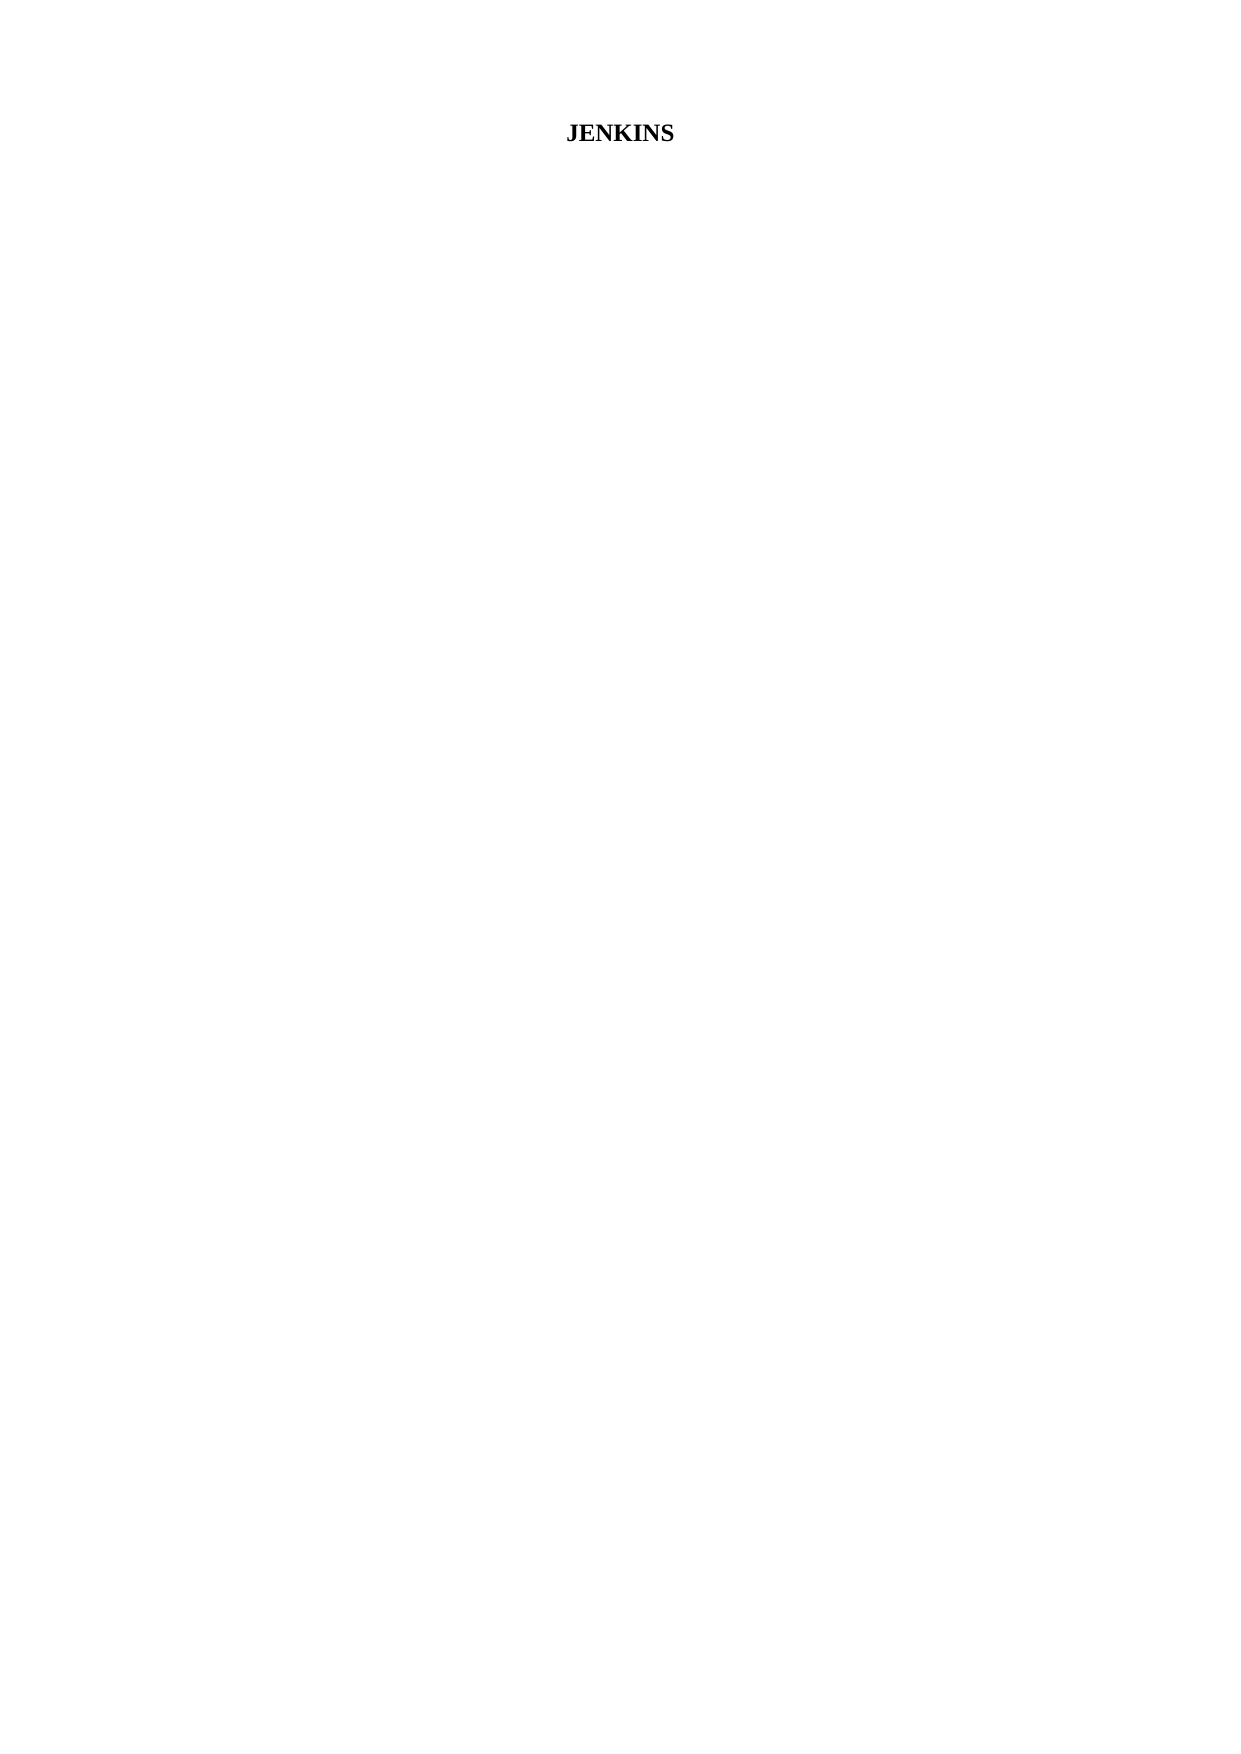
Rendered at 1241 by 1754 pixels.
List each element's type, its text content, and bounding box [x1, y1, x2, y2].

text JENKINS [118, 118, 1122, 147]
